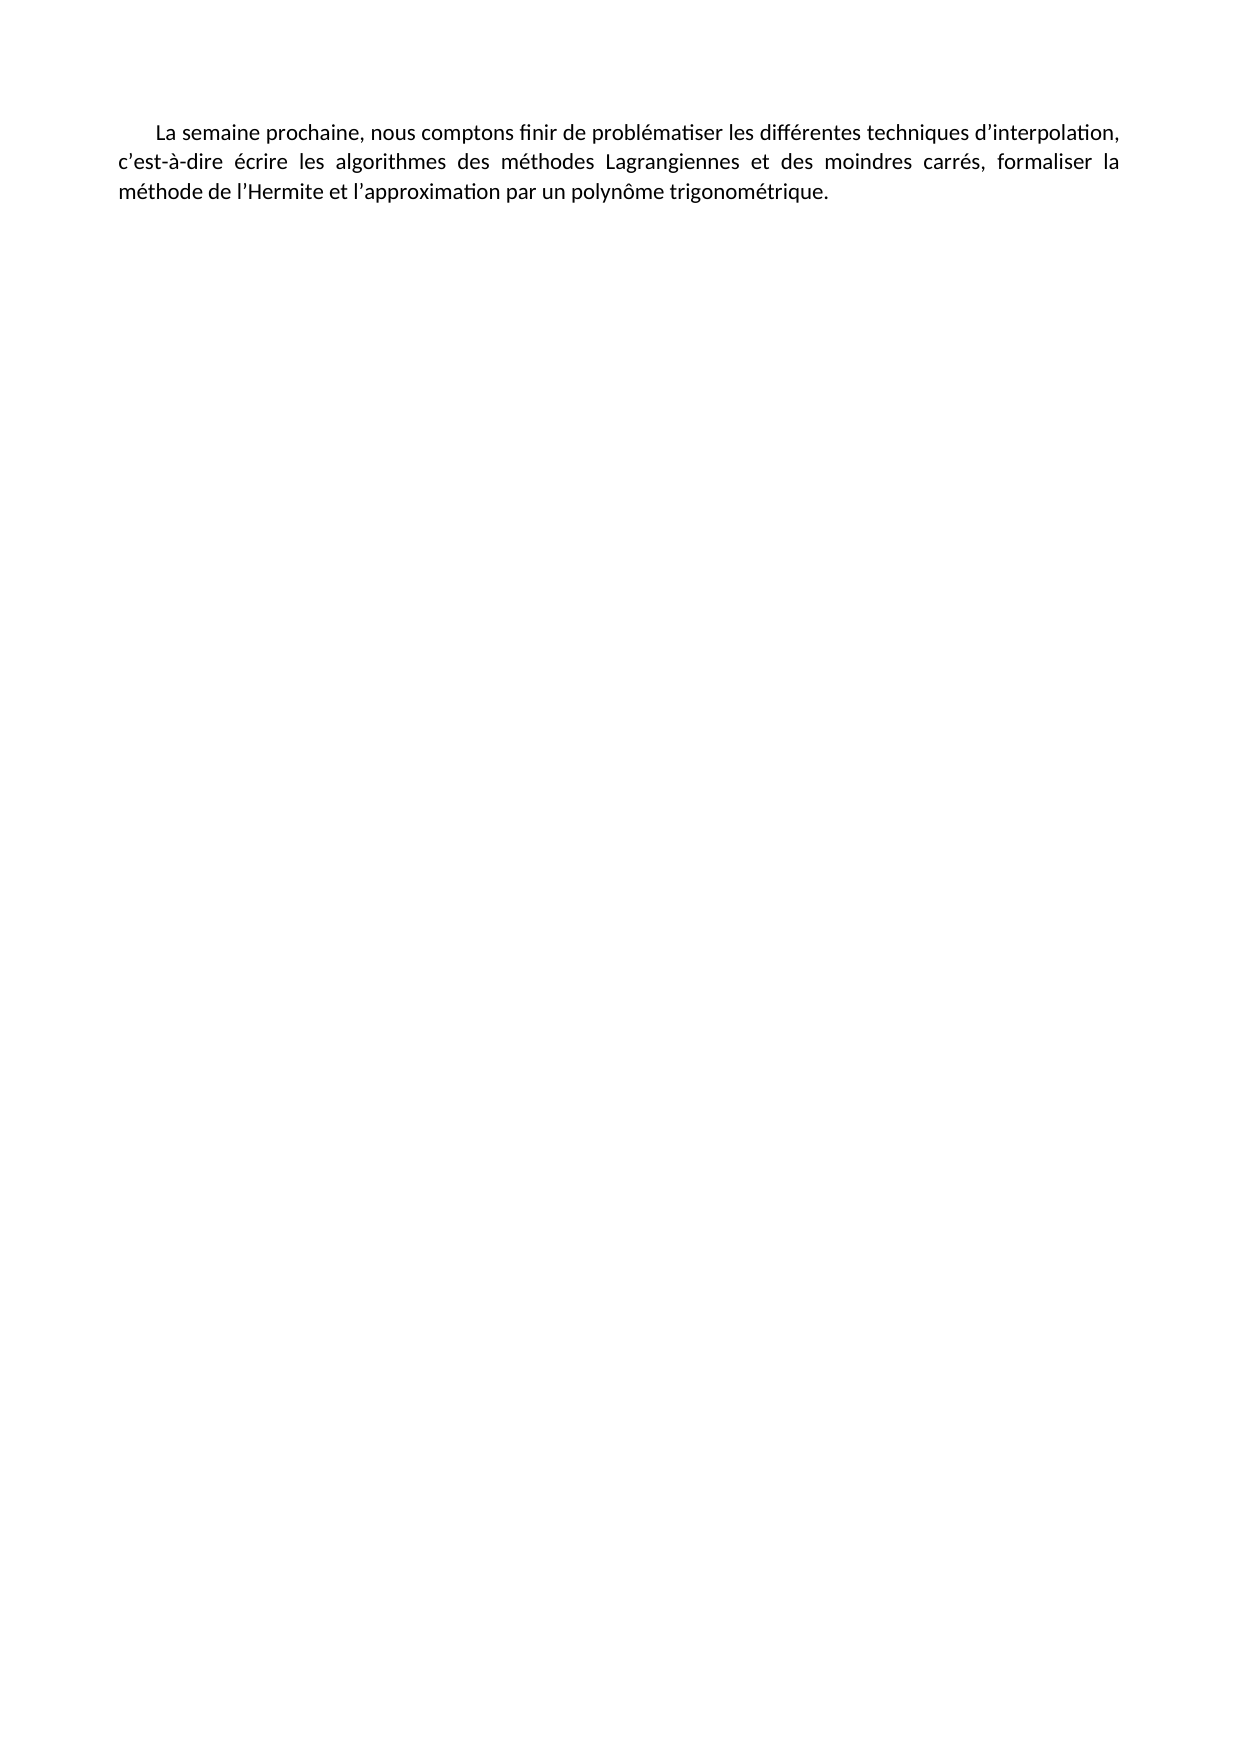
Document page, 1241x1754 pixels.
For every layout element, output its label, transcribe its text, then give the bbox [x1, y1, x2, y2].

text La semaine prochaine, nous comptons finir de problématiser les différentes techniques d’interpolation, c’est-à-dire écrire les algorithmes des méthodes Lagrangiennes et des moindres carrés, formaliser la méthode de l’Hermite et l’approximation par un polynôme trigonométrique. [118, 118, 1122, 205]
